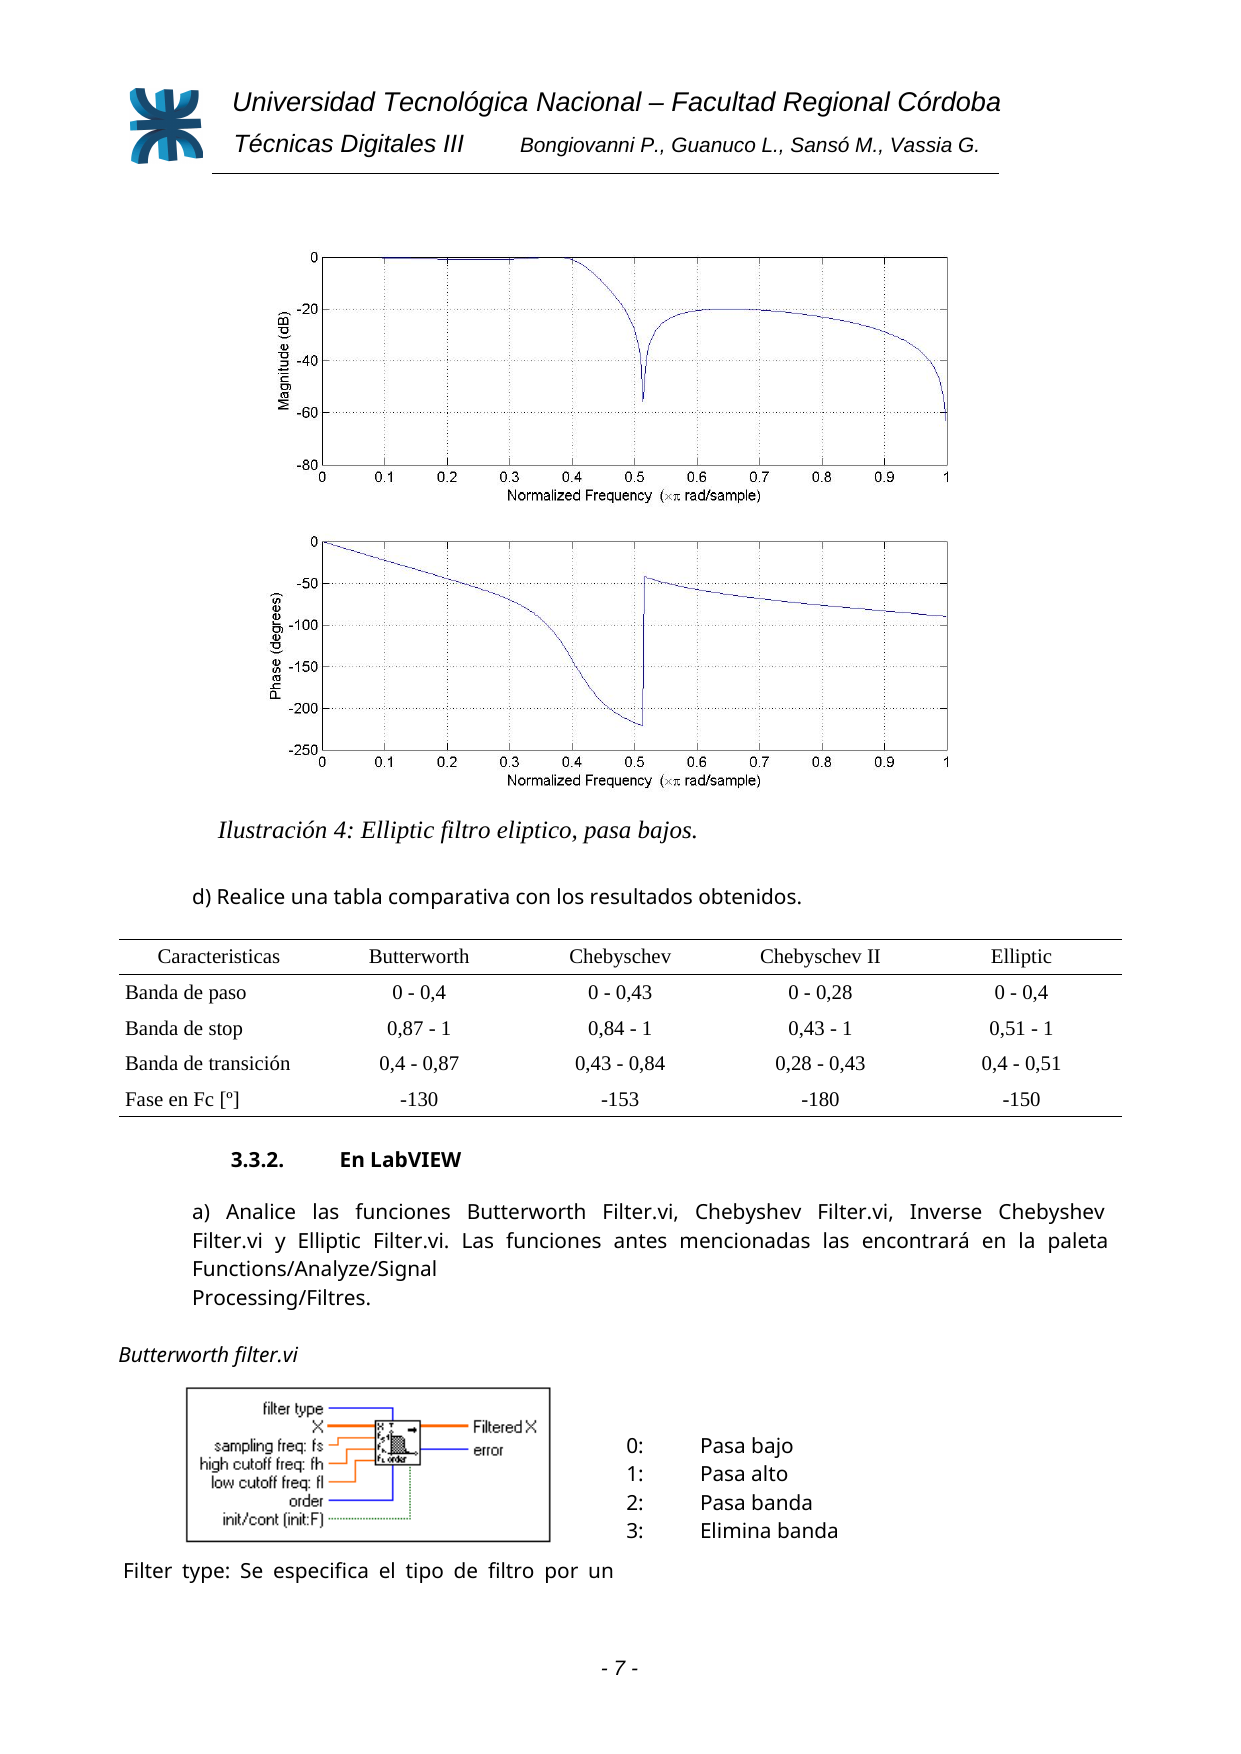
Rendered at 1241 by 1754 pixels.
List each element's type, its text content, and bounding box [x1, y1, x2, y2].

table_header Caracteristicas [119, 940, 318, 974]
table_cell 0,43 - 1 [720, 1010, 920, 1045]
text Processing/Filtres. [118, 1283, 1122, 1311]
table_cell -180 [720, 1081, 920, 1116]
table_header Butterworth [318, 940, 520, 974]
list En LabVIEW [231, 1145, 1122, 1173]
table_cell Banda de stop [119, 1010, 318, 1045]
table_cell 0 - 0,4 [318, 975, 520, 1010]
table_cell Banda de paso [119, 975, 318, 1010]
text d) Realice una tabla comparativa con los resultados obtenidos. [118, 882, 1122, 910]
table_cell 0 - 0,28 [720, 975, 920, 1010]
table_cell 0,51 - 1 [920, 1010, 1122, 1045]
table_header Filter type: Se especifica el tipo de filtro por un [117, 1368, 620, 1591]
table_cell Banda de transición [119, 1045, 318, 1081]
table_header 0: Pasa bajo 1: Pasa alto 2: Pasa banda 3: Elimina banda [620, 1368, 1123, 1591]
picture [217, 211, 1023, 816]
text Ilustración 4: Elliptic filtro eliptico, pasa bajos. [218, 816, 1023, 844]
table_cell -130 [318, 1081, 520, 1116]
table_cell -153 [520, 1081, 720, 1116]
table_cell 0 - 0,43 [520, 975, 720, 1010]
table_cell 0,84 - 1 [520, 1010, 720, 1045]
picture [182, 1382, 555, 1548]
table_header Elliptic [920, 940, 1122, 974]
text Butterworth filter.vi [118, 1340, 1122, 1368]
table_cell 0,28 - 0,43 [720, 1045, 920, 1081]
table_cell 0 - 0,4 [920, 975, 1122, 1010]
picture [129, 88, 203, 164]
table_cell Fase en Fc [º] [119, 1081, 318, 1116]
table_header Chebyschev II [720, 940, 920, 974]
table_cell -150 [920, 1081, 1122, 1116]
table_cell 0,4 - 0,51 [920, 1045, 1122, 1081]
table_cell 0,43 - 0,84 [520, 1045, 720, 1081]
table_header Chebyschev [520, 940, 720, 974]
table_cell 0,87 - 1 [318, 1010, 520, 1045]
text a) Analice las funciones Butterworth Filter.vi, Chebyshev Filter.vi, Inverse Chebyshev Filter.vi y Elliptic Filter.vi. Las funciones antes mencionadas las encontrará en la paleta Functions/Analyze/Signal [118, 1197, 1122, 1283]
table_cell 0,4 - 0,87 [318, 1045, 520, 1081]
